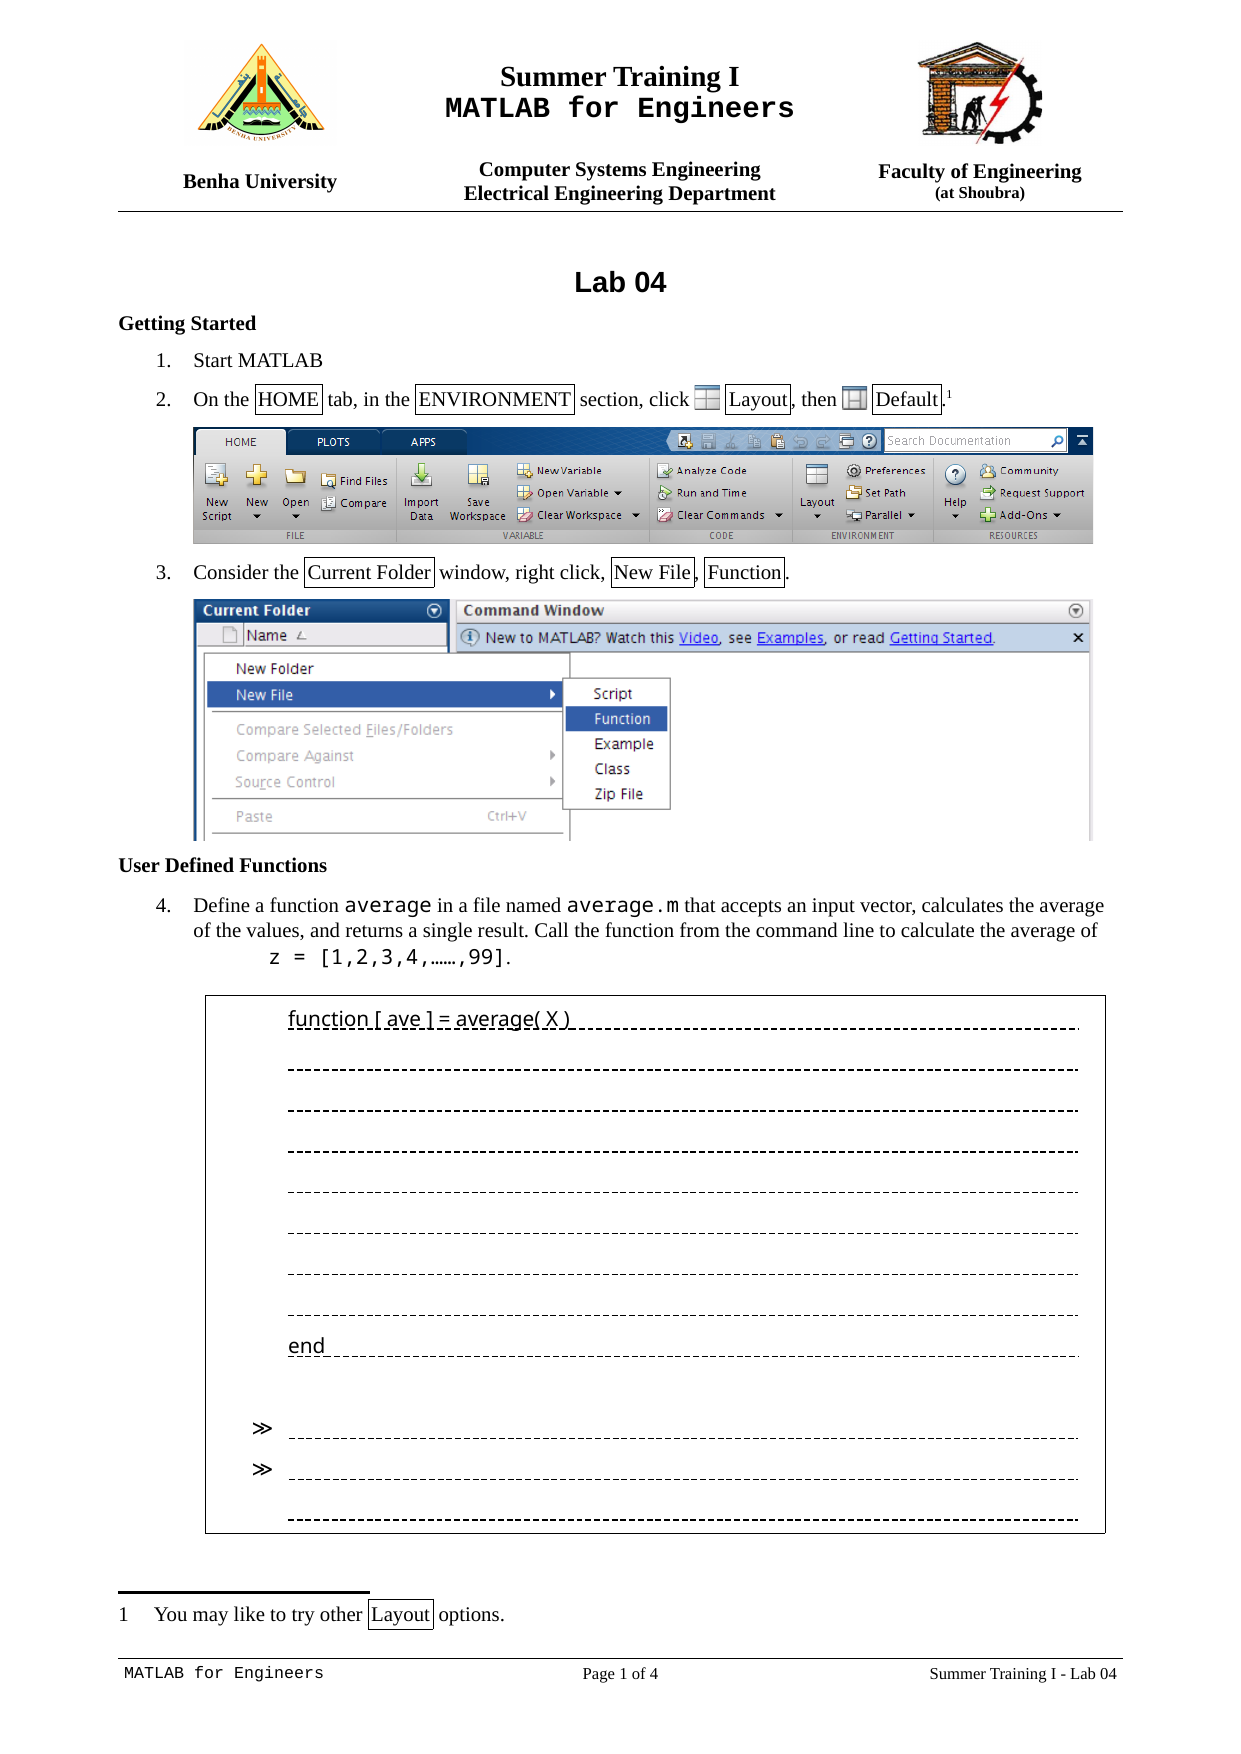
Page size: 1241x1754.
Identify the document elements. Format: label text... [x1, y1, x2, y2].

text User Defined Functions [118, 853, 1122, 877]
list On the HOME tab, in the ENVIRONMENT section, click Layout, then Default. [416, 385, 574, 414]
list Consider the Current Folder window, right click, New File, Function. [785, 557, 1122, 587]
list function [ ave ] = average( X ) [288, 1004, 1096, 1033]
picture [193, 427, 1094, 544]
list On the HOME tab, in the ENVIRONMENT section, click Layout, then Default. [726, 385, 790, 414]
picture [193, 599, 1094, 841]
list Consider the Current Folder window, right click, New File, Function. [435, 557, 611, 587]
picture [842, 386, 868, 410]
list Consider the Current Folder window, right click, New File, Function. [305, 558, 434, 587]
list Define a function average in a file named average.m that accepts an input vector, calculates the average of the values, and returns a single result. Call the function from the command line to calculate the average of z = [1,2,3,4,……,99]. [156, 890, 1122, 971]
list Consider the Current Folder window, right click, New File, Function. [705, 558, 784, 587]
title Lab 04 [118, 265, 1122, 299]
picture [694, 385, 720, 410]
list Consider the Current Folder window, right click, New File, Function. [156, 557, 304, 587]
list On the HOME tab, in the ENVIRONMENT section, click Layout, then Default. [575, 384, 725, 414]
list On the HOME tab, in the ENVIRONMENT section, click Layout, then Default. [873, 385, 941, 414]
list On the HOME tab, in the ENVIRONMENT section, click Layout, then Default. [791, 384, 872, 414]
list options. [434, 1598, 1122, 1629]
list On the HOME tab, in the ENVIRONMENT section, click Layout, then Default. [323, 384, 415, 414]
list end [288, 1332, 1096, 1360]
list On the HOME tab, in the ENVIRONMENT section, click Layout, then Default. [942, 384, 1122, 414]
picture [917, 40, 1043, 146]
list You may like to try other Layout [118, 1598, 433, 1629]
picture [183, 40, 337, 146]
text Getting Started [118, 311, 1122, 335]
list On the HOME tab, in the ENVIRONMENT section, click Layout, then Default. [256, 385, 322, 414]
list Consider the Current Folder window, right click, New File, Function. [612, 558, 694, 587]
list On the HOME tab, in the ENVIRONMENT section, click Layout, then Default. [156, 384, 255, 414]
list Start MATLAB [156, 348, 1122, 372]
